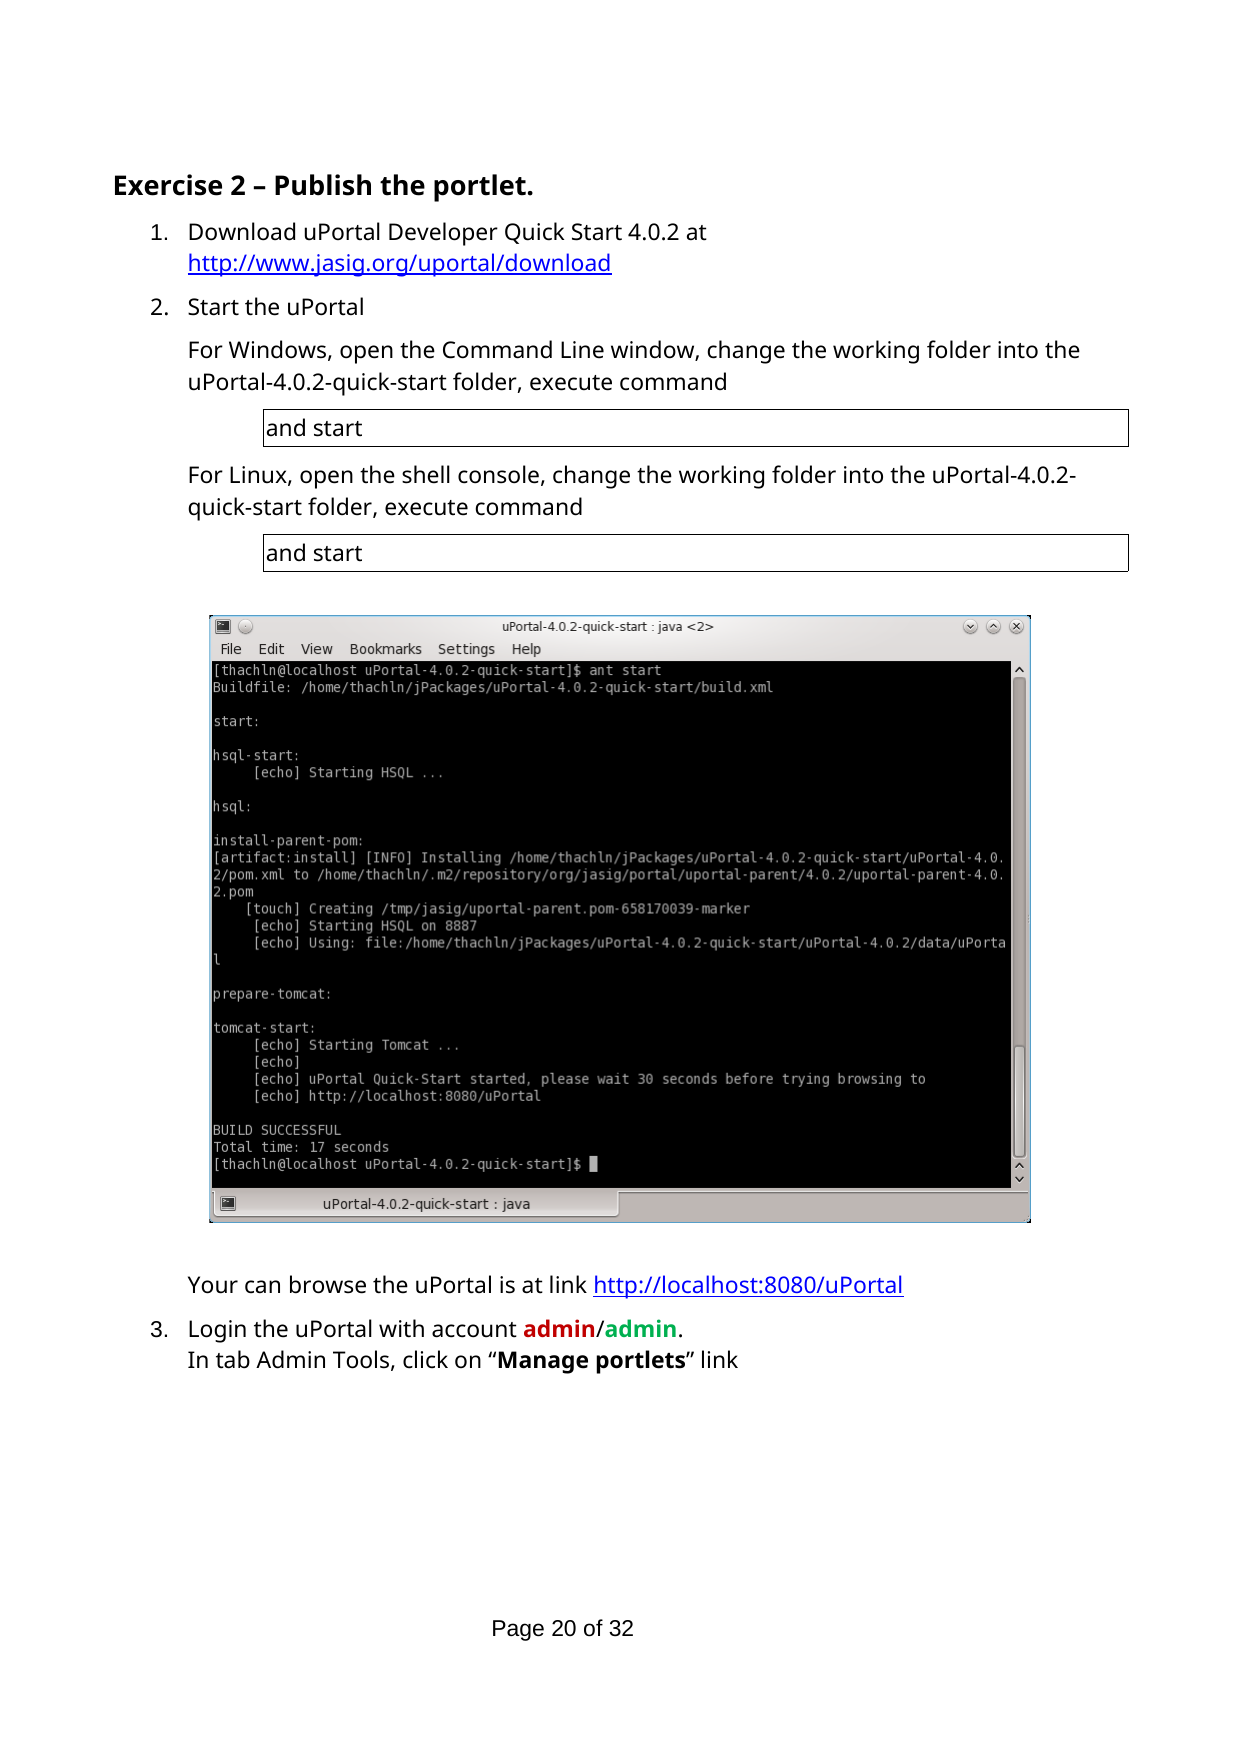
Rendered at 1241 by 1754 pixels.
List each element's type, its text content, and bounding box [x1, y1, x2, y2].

subtitle Download uPortal Developer Quick Start 4.0.2 at http://www.jasig.org/uportal/download [150, 216, 1128, 278]
text For Windows, open the Command Line window, change the working folder into the uPortal-4.0.2-quick-start folder, execute command [187, 334, 1128, 397]
subtitle Login the uPortal with account admin/admin. In tab Admin Tools, click on “Manage portlets” link [150, 1313, 1128, 1375]
text Your can browse the uPortal is at link http://localhost:8080/uPortal [187, 1269, 1128, 1300]
text and start [264, 410, 1128, 446]
text and start [264, 535, 1128, 571]
subtitle Start the uPortal [150, 291, 1128, 322]
text For Linux, open the shell console, change the working folder into the uPortal-4.0.2-quick-start folder, execute command [187, 459, 1128, 522]
subtitle Exercise 2 – Publish the portlet. [112, 166, 1128, 203]
picture [209, 615, 1031, 1223]
